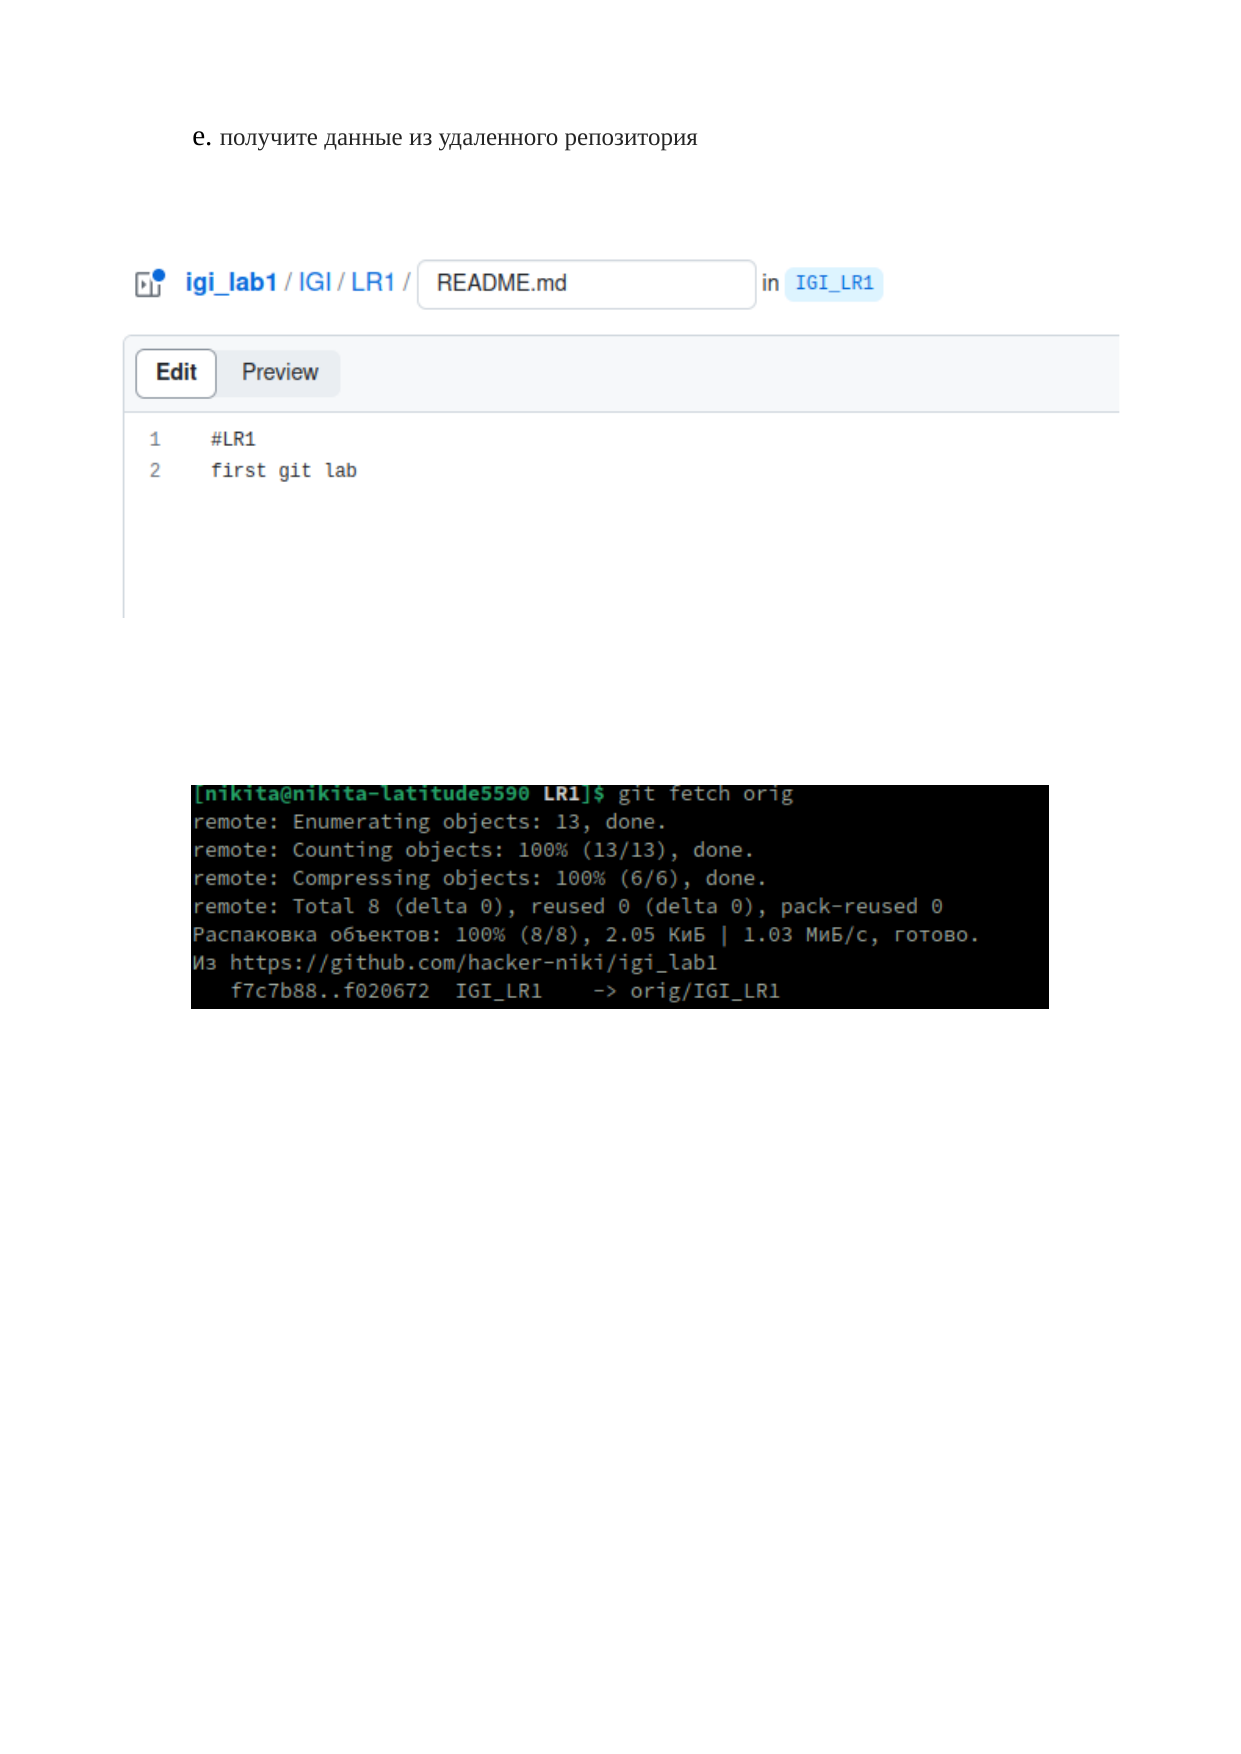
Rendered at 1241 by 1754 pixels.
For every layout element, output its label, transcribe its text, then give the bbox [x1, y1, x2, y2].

text e. получите данные из удаленного репозитория [118, 118, 1122, 152]
picture [191, 785, 1049, 1009]
picture [121, 252, 1120, 618]
